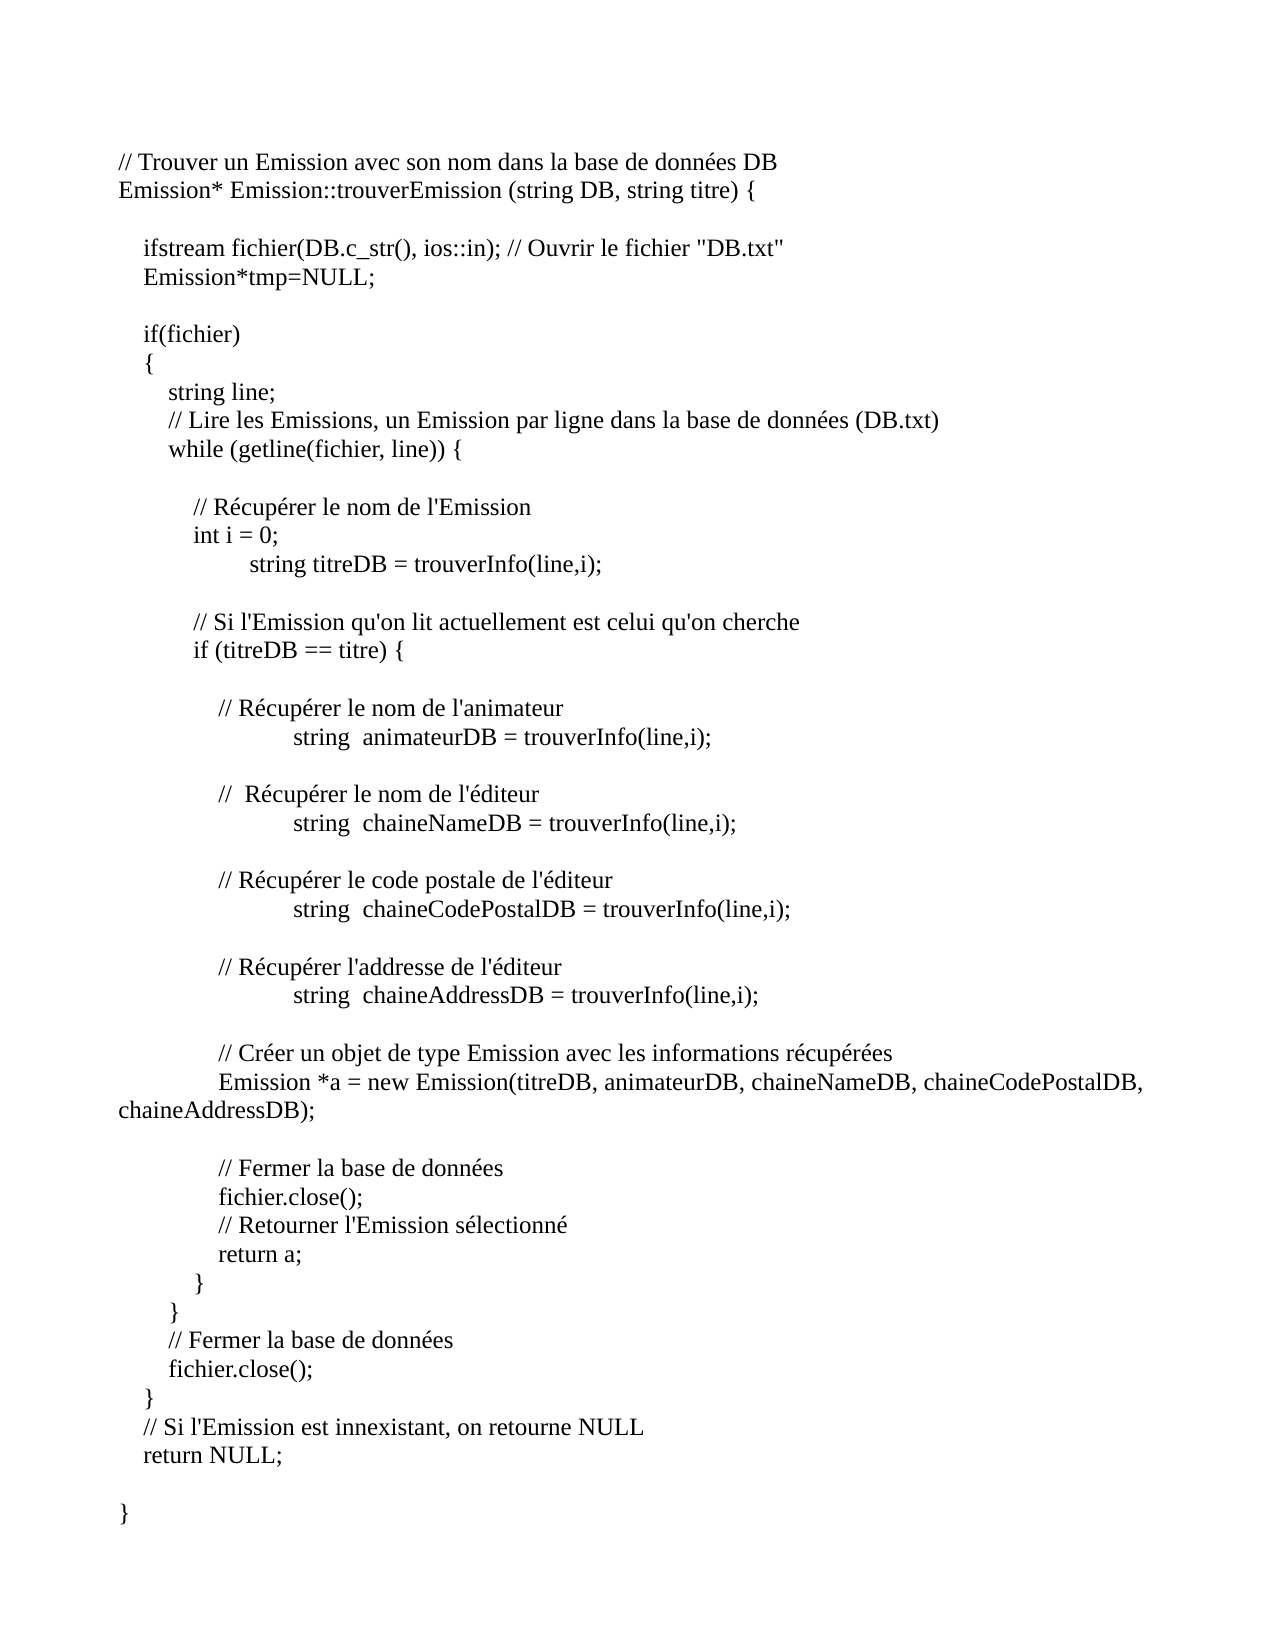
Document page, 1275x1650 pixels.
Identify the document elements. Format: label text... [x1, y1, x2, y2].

text if(fichier) [118, 319, 1157, 348]
text Emission*tmp=NULL; [118, 262, 1157, 291]
text // Lire les Emissions, un Emission par ligne dans la base de données (DB.txt) [118, 406, 1157, 434]
text return a; [118, 1239, 1157, 1268]
text // Récupérer le nom de l'Emission [118, 492, 1157, 521]
text while (getline(fichier, line)) { [118, 434, 1157, 463]
text // Fermer la base de données [118, 1153, 1157, 1182]
text if (titreDB == titre) { [118, 636, 1157, 664]
text Emission* Emission::trouverEmission (string DB, string titre) { [118, 176, 1157, 204]
text // Récupérer le code postale de l'éditeur [118, 866, 1157, 894]
text string chaineNameDB = trouverInfo(line,i); [118, 808, 1157, 837]
text string animateurDB = trouverInfo(line,i); [118, 722, 1157, 751]
text } [118, 1383, 1157, 1412]
text // Récupérer le nom de l'animateur [118, 693, 1157, 722]
text // Trouver un Emission avec son nom dans la base de données DB [118, 147, 1157, 176]
text string chaineCodePostalDB = trouverInfo(line,i); [118, 894, 1157, 923]
text ifstream fichier(DB.c_str(), ios::in); // Ouvrir le fichier "DB.txt" [118, 233, 1157, 262]
text string chaineAddressDB = trouverInfo(line,i); [118, 981, 1157, 1009]
text int i = 0; [118, 521, 1157, 549]
text { [118, 348, 1157, 377]
text string line; [118, 377, 1157, 406]
text // Récupérer le nom de l'éditeur [118, 779, 1157, 808]
text Emission *a = new Emission(titreDB, animateurDB, chaineNameDB, chaineCodePostalDB, chaineAddressDB); [118, 1067, 1157, 1124]
text } [118, 1297, 1157, 1326]
text // Fermer la base de données [118, 1326, 1157, 1354]
text } [118, 1268, 1157, 1297]
text fichier.close(); [118, 1354, 1157, 1383]
text // Récupérer l'addresse de l'éditeur [118, 952, 1157, 981]
text // Si l'Emission qu'on lit actuellement est celui qu'on cherche [118, 607, 1157, 636]
text } [118, 1498, 1157, 1527]
text return NULL; [118, 1441, 1157, 1469]
text // Retourner l'Emission sélectionné [118, 1211, 1157, 1239]
text // Si l'Emission est innexistant, on retourne NULL [118, 1412, 1157, 1441]
text fichier.close(); [118, 1182, 1157, 1211]
text string titreDB = trouverInfo(line,i); [118, 549, 1157, 578]
text // Créer un objet de type Emission avec les informations récupérées [118, 1038, 1157, 1067]
